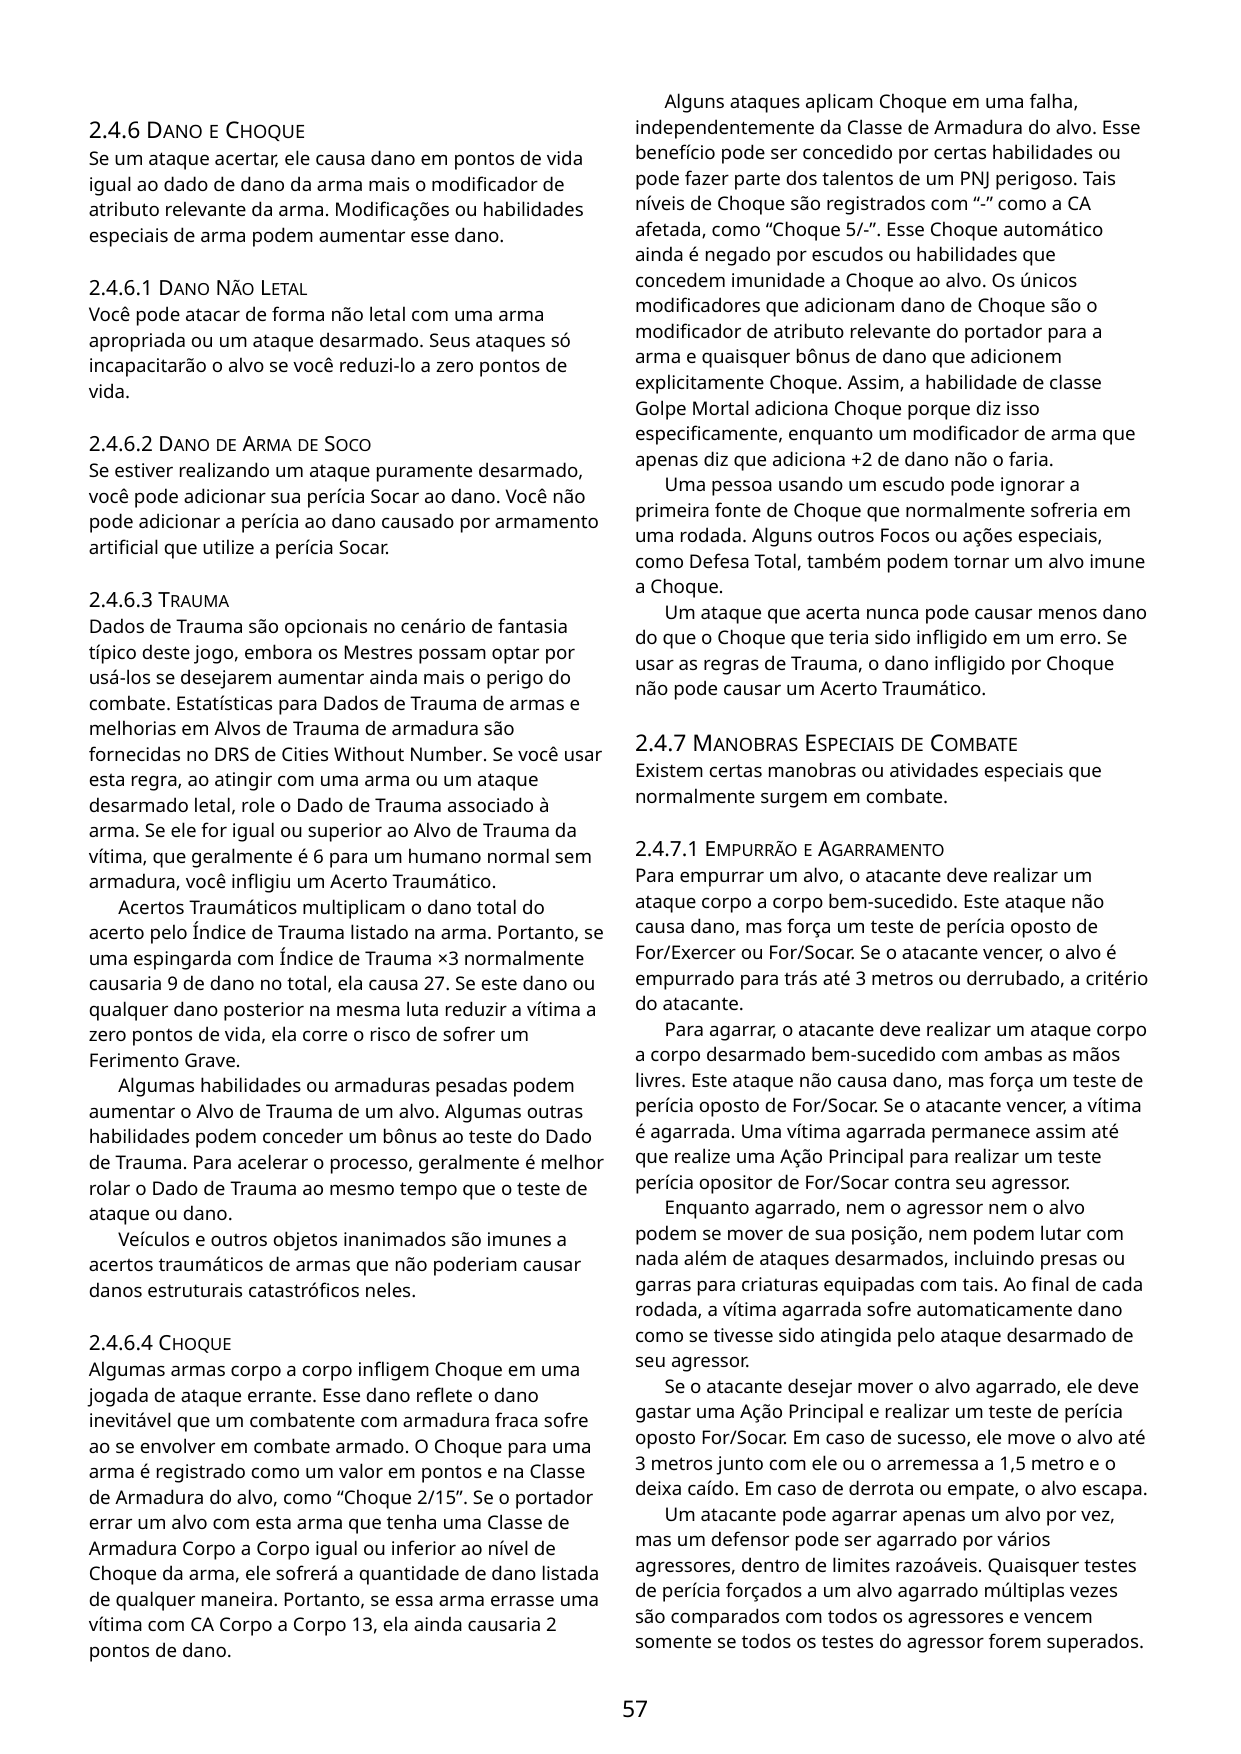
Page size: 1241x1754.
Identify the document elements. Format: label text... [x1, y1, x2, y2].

subtitle 2.4.6.1 Dano Não Letal [88, 273, 605, 301]
text Algumas habilidades ou armaduras pesadas podem aumentar o Alvo de Trauma de um alvo. Algumas outras habilidades podem conceder um bônus ao teste do Dado de Trauma. Para acelerar o processo, geralmente é melhor rolar o Dado de Trauma ao mesmo tempo que o teste de ataque ou dano. [88, 1073, 605, 1226]
text Um atacante pode agarrar apenas um alvo por vez, mas um defensor pode ser agarrado por vários agressores, dentro de limites razoáveis. Quaisquer testes de perícia forçados a um alvo agarrado múltiplas vezes são comparados com todos os agressores e vencem somente se todos os testes do agressor forem superados. [635, 1501, 1152, 1654]
text Existem certas manobras ou atividades especiais que normalmente surgem em combate. [635, 758, 1152, 809]
text Para empurrar um alvo, o atacante deve realizar um ataque corpo a corpo bem-sucedido. Este ataque não causa dano, mas força um teste de perícia oposto de For/Exercer ou For/Socar. Se o atacante vencer, o alvo é empurrado para trás até 3 metros ou derrubado, a critério do atacante. [635, 863, 1152, 1016]
text Veículos e outros objetos inanimados são imunes a acertos traumáticos de armas que não poderiam causar danos estruturais catastróficos neles. [88, 1226, 605, 1302]
text Alguns ataques aplicam Choque em uma falha, independentemente da Classe de Armadura do alvo. Esse benefício pode ser concedido por certas habilidades ou pode fazer parte dos talentos de um PNJ perigoso. Tais níveis de Choque são registrados com “-” como a CA afetada, como “Choque 5/-”. Esse Choque automático ainda é negado por escudos ou habilidades que concedem imunidade a Choque ao alvo. Os únicos modificadores que adicionam dano de Choque são o modificador de atributo relevante do portador para a arma e quaisquer bônus de dano que adicionem explicitamente Choque. Assim, a habilidade de classe Golpe Mortal adiciona Choque porque diz isso especificamente, enquanto um modificador de arma que apenas diz que adiciona +2 de dano não o faria. [635, 88, 1152, 471]
text Para agarrar, o atacante deve realizar um ataque corpo a corpo desarmado bem-sucedido com ambas as mãos livres. Este ataque não causa dano, mas força um teste de perícia oposto de For/Socar. Se o atacante vencer, a vítima é agarrada. Uma vítima agarrada permanece assim até que realize uma Ação Principal para realizar um teste perícia opositor de For/Socar contra seu agressor. [635, 1016, 1152, 1194]
subtitle 2.4.7.1 Empurrão e Agarramento [635, 834, 1152, 863]
text Dados de Trauma são opcionais no cenário de fantasia típico deste jogo, embora os Mestres possam optar por usá-los se desejarem aumentar ainda mais o perigo do combate. Estatísticas para Dados de Trauma de armas e melhorias em Alvos de Trauma de armadura são fornecidas no DRS de Cities Without Number. Se você usar esta regra, ao atingir com uma arma ou um ataque desarmado letal, role o Dado de Trauma associado à arma. Se ele for igual ou superior ao Alvo de Trauma da vítima, que geralmente é 6 para um humano normal sem armadura, você infligiu um Acerto Traumático. [88, 613, 605, 894]
text Algumas armas corpo a corpo infligem Choque em uma jogada de ataque errante. Esse dano reflete o dano inevitável que um combatente com armadura fraca sofre ao se envolver em combate armado. O Choque para uma arma é registrado como um valor em pontos e na Classe de Armadura do alvo, como “Choque 2/15”. Se o portador errar um alvo com esta arma que tenha uma Classe de Armadura Corpo a Corpo igual ou inferior ao nível de Choque da arma, ele sofrerá a quantidade de dano listada de qualquer maneira. Portanto, se essa arma errasse uma vítima com CA Corpo a Corpo 13, ela ainda causaria 2 pontos de dano. [88, 1356, 605, 1663]
text Um ataque que acerta nunca pode causar menos dano do que o Choque que teria sido infligido em um erro. Se usar as regras de Trauma, o dano infligido por Choque não pode causar um Acerto Traumático. [635, 599, 1152, 701]
subtitle 2.4.6 Dano e Choque [88, 114, 605, 145]
subtitle 2.4.6.2 Dano de Arma de Soco [88, 429, 605, 457]
text Se estiver realizando um ataque puramente desarmado, você pode adicionar sua perícia Socar ao dano. Você não pode adicionar a perícia ao dano causado por armamento artificial que utilize a perícia Socar. [88, 457, 605, 559]
subtitle 2.4.6.4 Choque [88, 1328, 605, 1356]
subtitle 2.4.6.3 Trauma [88, 585, 605, 613]
text Você pode atacar de forma não letal com uma arma apropriada ou um ataque desarmado. Seus ataques só incapacitarão o alvo se você reduzi-lo a zero pontos de vida. [88, 301, 605, 403]
text Enquanto agarrado, nem o agressor nem o alvo podem se mover de sua posição, nem podem lutar com nada além de ataques desarmados, incluindo presas ou garras para criaturas equipadas com tais. Ao final de cada rodada, a vítima agarrada sofre automaticamente dano como se tivesse sido atingida pelo ataque desarmado de seu agressor. [635, 1194, 1152, 1373]
text Uma pessoa usando um escudo pode ignorar a primeira fonte de Choque que normalmente sofreria em uma rodada. Alguns outros Focos ou ações especiais, como Defesa Total, também podem tornar um alvo imune a Choque. [635, 471, 1152, 599]
subtitle 2.4.7 Manobras Especiais de Combate [635, 727, 1152, 758]
text Se o atacante desejar mover o alvo agarrado, ele deve gastar uma Ação Principal e realizar um teste de perícia oposto For/Socar. Em caso de sucesso, ele move o alvo até 3 metros junto com ele ou o arremessa a 1,5 metro e o deixa caído. Em caso de derrota ou empate, o alvo escapa. [635, 1373, 1152, 1501]
text Acertos Traumáticos multiplicam o dano total do acerto pelo Índice de Trauma listado na arma. Portanto, se uma espingarda com Índice de Trauma ×3 normalmente causaria 9 de dano no total, ela causa 27. Se este dano ou qualquer dano posterior na mesma luta reduzir a vítima a zero pontos de vida, ela corre o risco de sofrer um Ferimento Grave. [88, 894, 605, 1073]
text Se um ataque acertar, ele causa dano em pontos de vida igual ao dado de dano da arma mais o modificador de atributo relevante da arma. Modificações ou habilidades especiais de arma podem aumentar esse dano. [88, 145, 605, 247]
